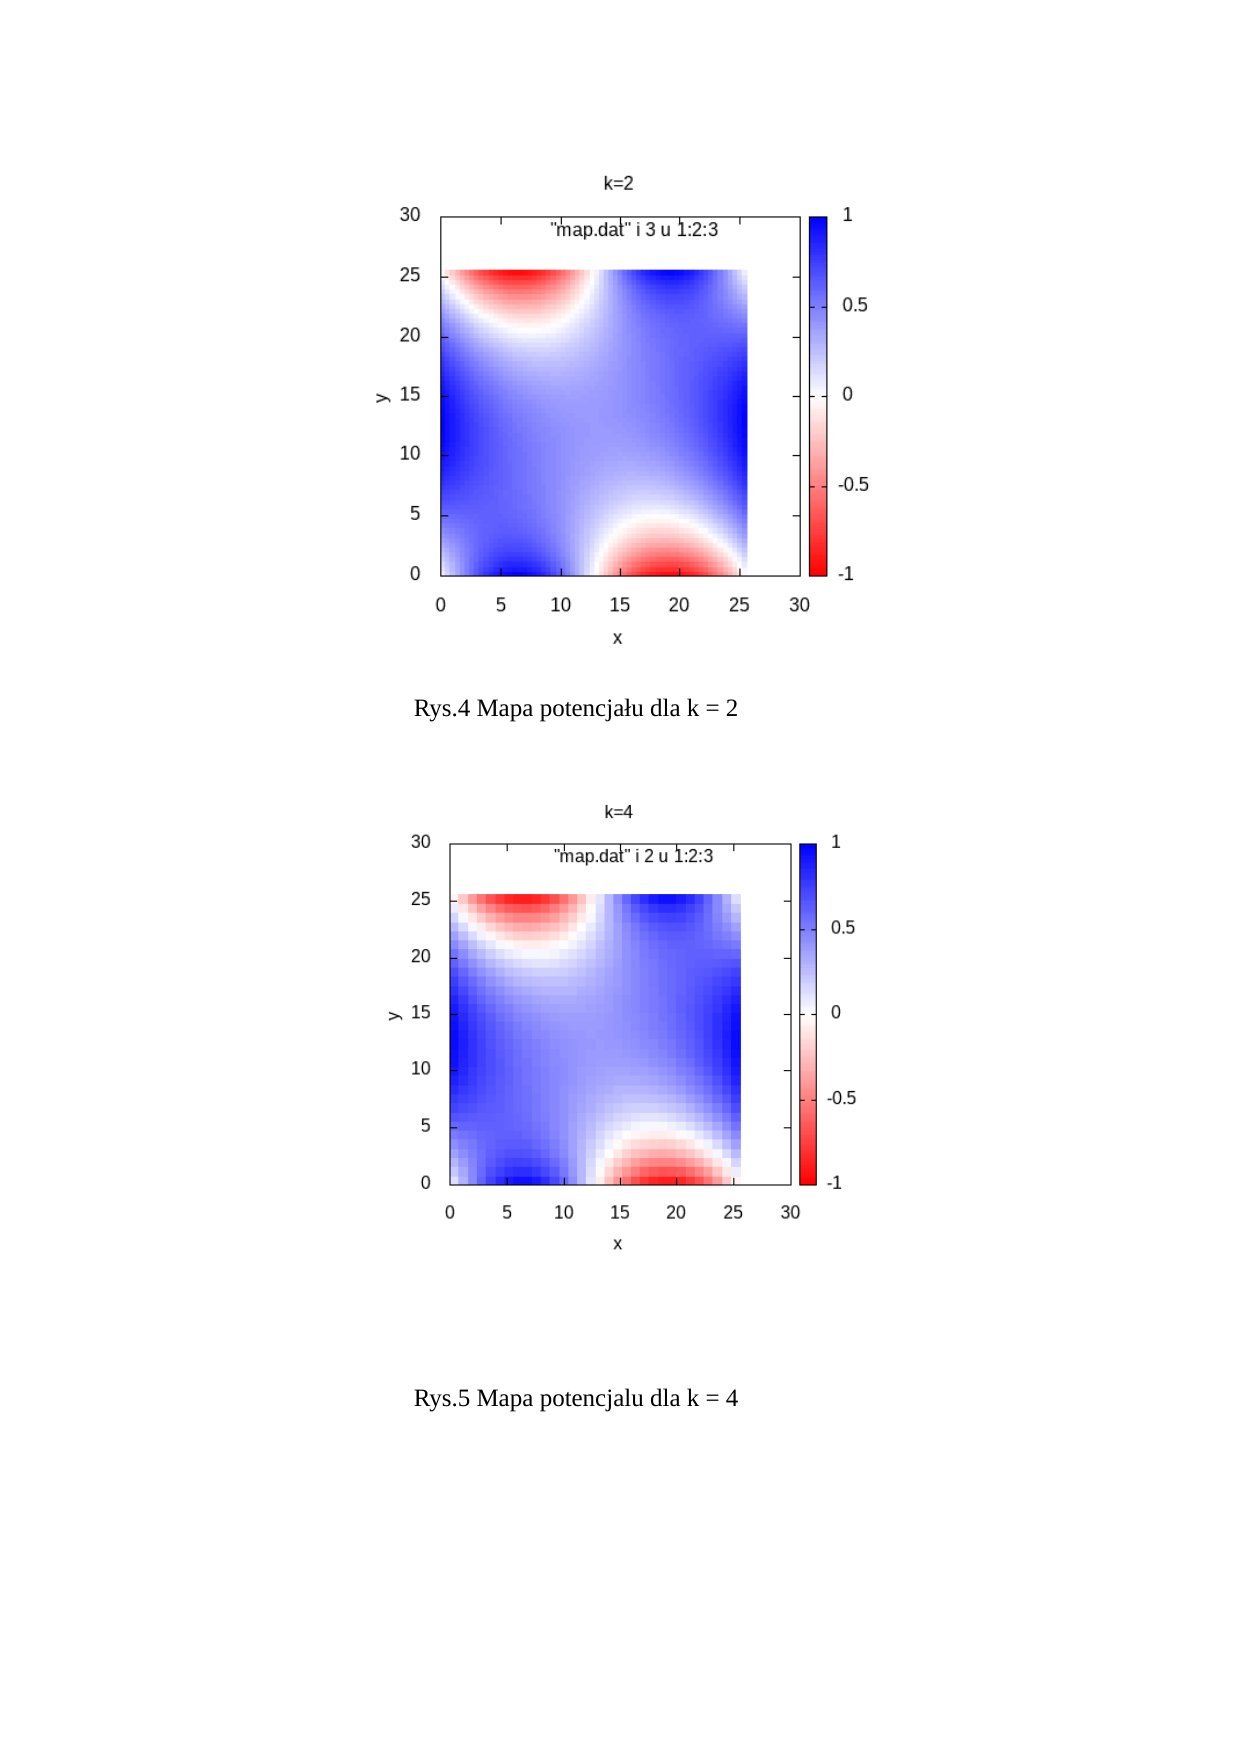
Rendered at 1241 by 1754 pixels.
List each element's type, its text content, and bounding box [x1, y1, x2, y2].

text Rys.4 Mapa potencjału dla k = 2 [118, 693, 1122, 722]
text Rys.5 Mapa potencjalu dla k = 4 [118, 1383, 1122, 1412]
picture [268, 750, 972, 1278]
picture [249, 118, 991, 674]
